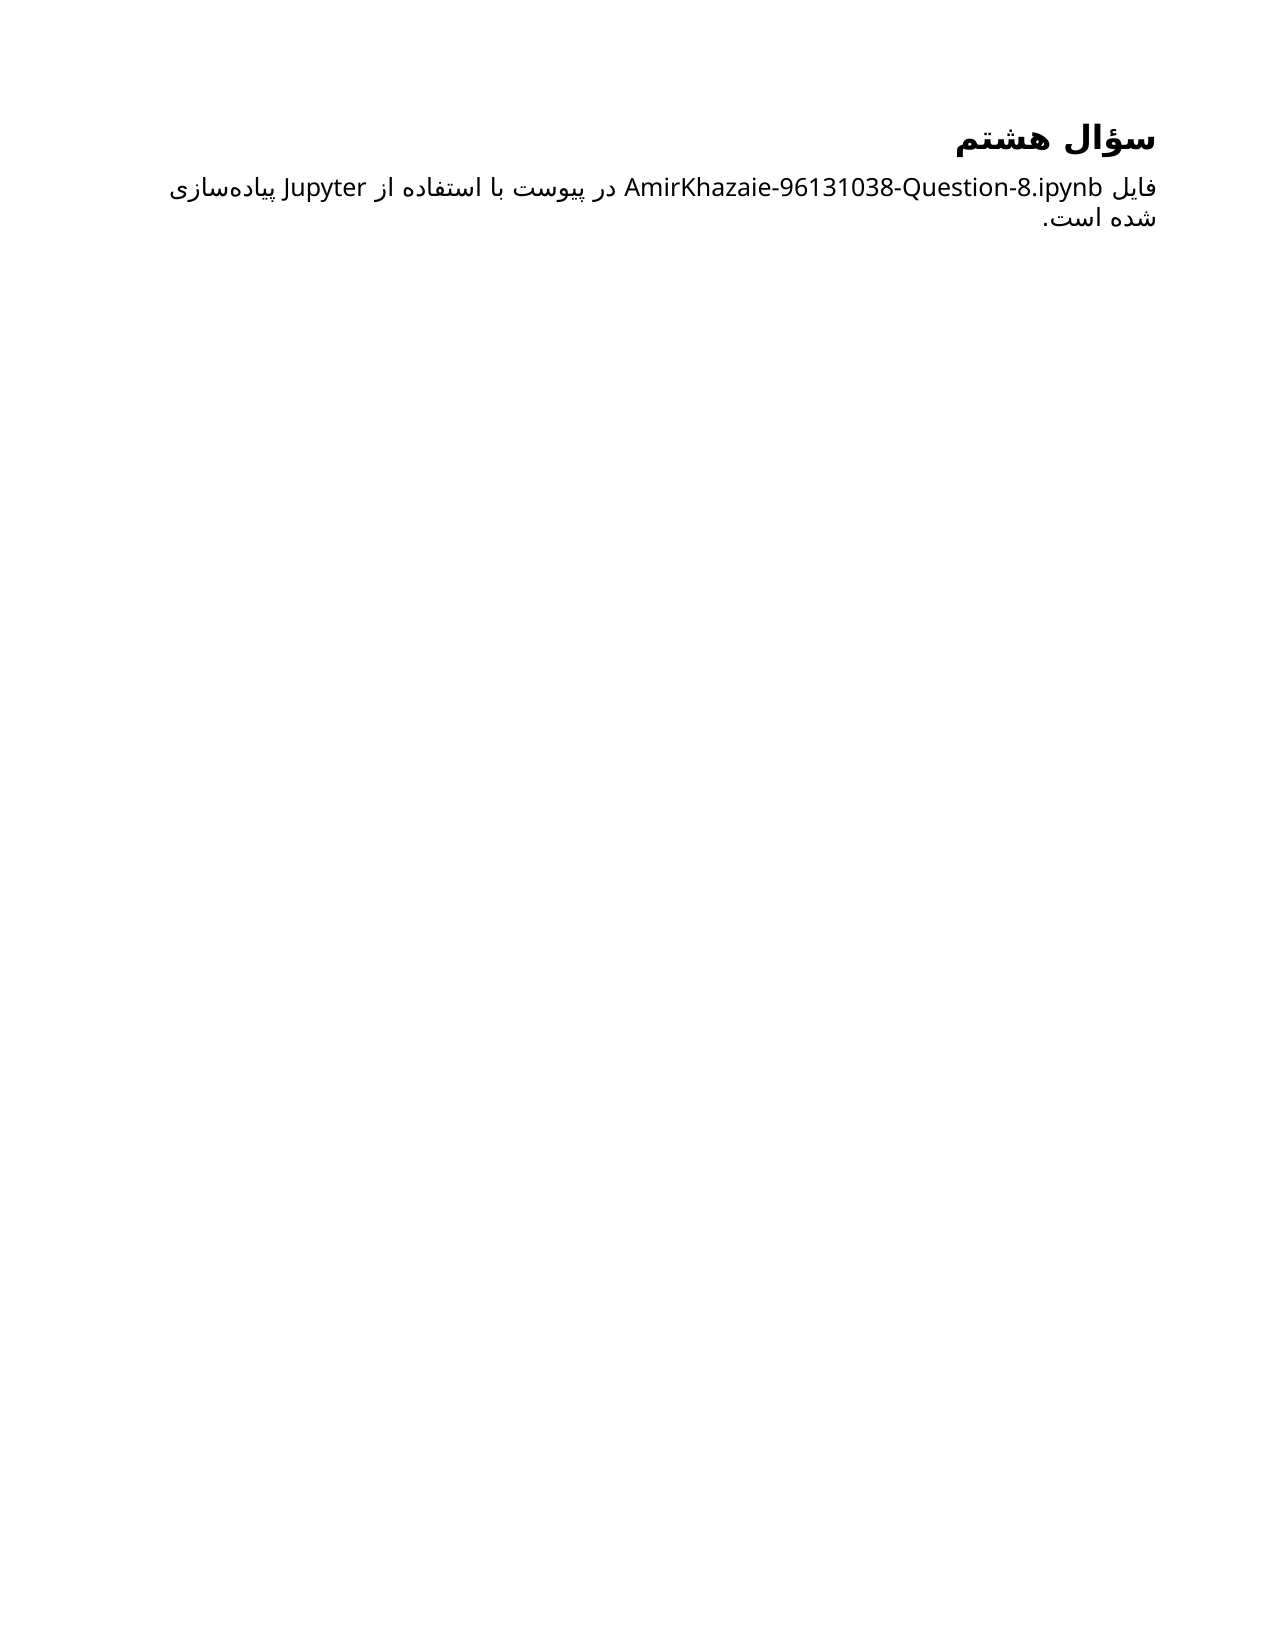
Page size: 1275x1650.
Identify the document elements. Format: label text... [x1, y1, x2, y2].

text فایل AmirKhazaie-96131038-Question-8.ipynb در پیوست با استفاده از Jupyter پیاده‌سازی شده است. [118, 169, 1157, 233]
subtitle سؤال هشتم [118, 118, 1157, 157]
